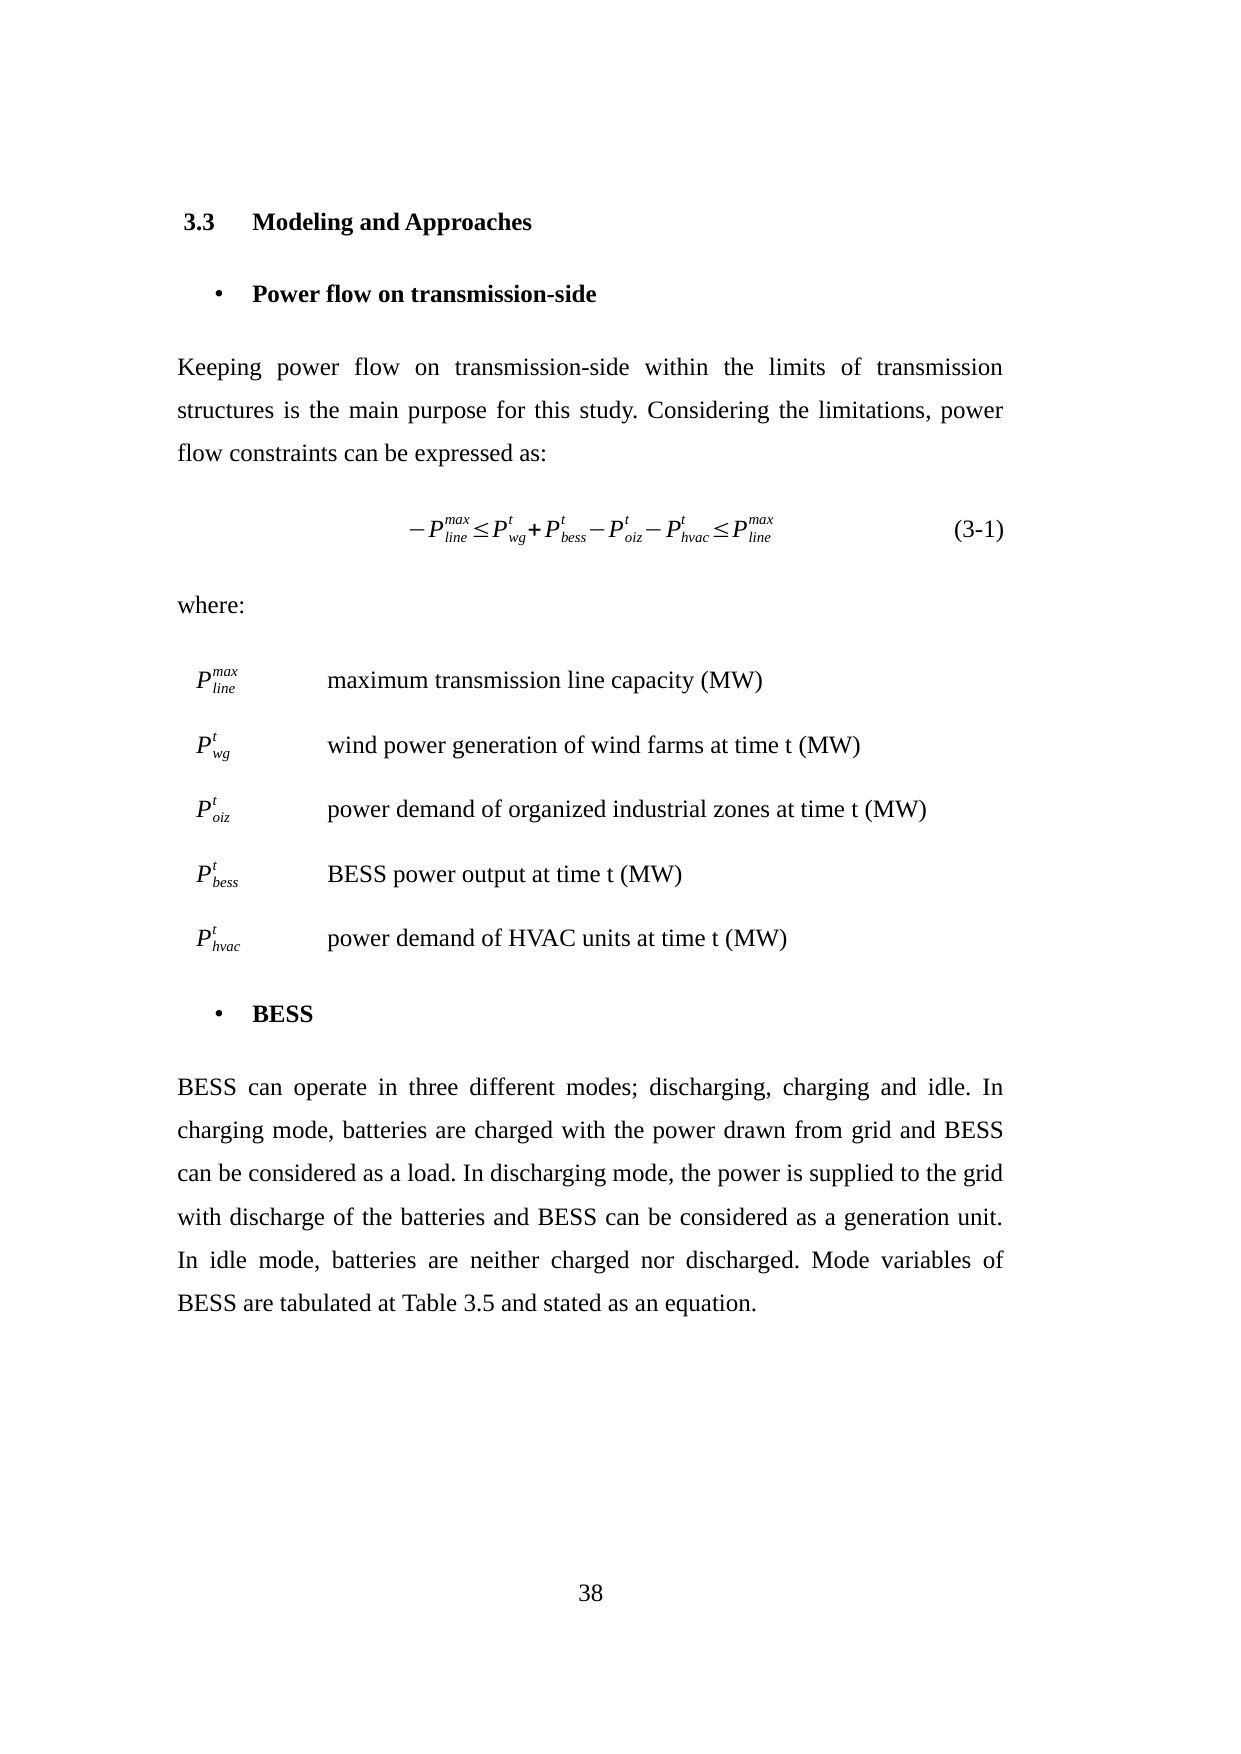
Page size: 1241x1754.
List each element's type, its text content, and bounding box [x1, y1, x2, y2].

text (3-1) [177, 511, 1004, 546]
text where: [177, 590, 1004, 619]
text BESS power output at time t (MW) [177, 856, 1004, 891]
text power demand of organized industrial zones at time t (MW) [177, 792, 1004, 827]
text BESS can operate in three different modes; discharging, charging and idle. In charging mode, batteries are charged with the power drawn from grid and BESS can be considered as a load. In discharging mode, the power is supplied to the grid with discharge of the batteries and BESS can be considered as a generation unit. In idle mode, batteries are neither charged nor discharged. Mode variables of BESS are tabulated at Table 3.5 and stated as an equation. [177, 1072, 1004, 1317]
subtitle Modeling and Approaches [177, 207, 1004, 236]
text power demand of HVAC units at time t (MW) [177, 921, 1004, 956]
list BESS [214, 999, 1004, 1028]
list Power flow on transmission-side [214, 279, 1004, 308]
text maximum transmission line capacity (MW) [177, 663, 1004, 698]
text wind power generation of wind farms at time t (MW) [177, 727, 1004, 762]
text Keeping power flow on transmission-side within the limits of transmission structures is the main purpose for this study. Considering the limitations, power flow constraints can be expressed as: [177, 352, 1004, 467]
